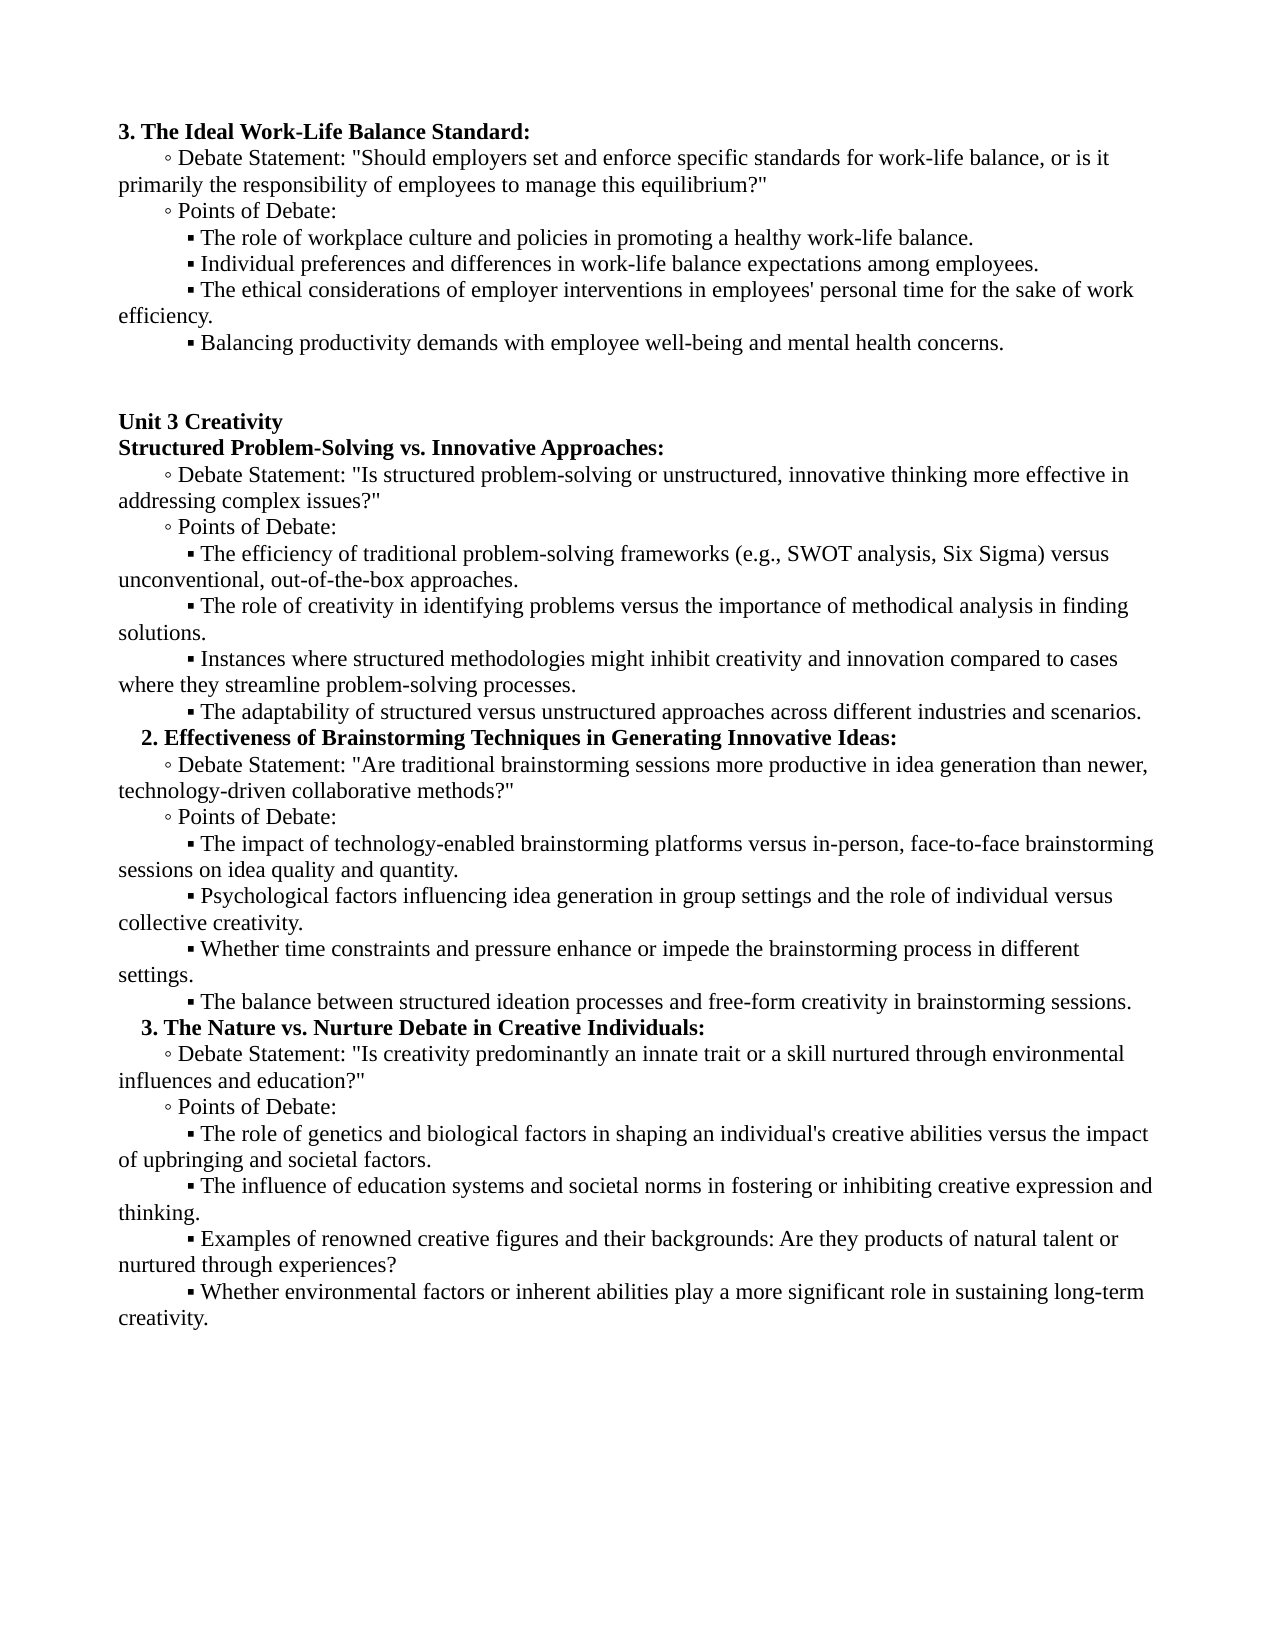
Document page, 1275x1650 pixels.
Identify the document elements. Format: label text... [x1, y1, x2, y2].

text ▪ The influence of education systems and societal norms in fostering or inhibiting creative expression and thinking. [118, 1172, 1157, 1225]
text ▪ Whether environmental factors or inherent abilities play a more significant role in sustaining long-term creativity. [118, 1278, 1157, 1330]
text ◦ Points of Debate: [118, 803, 1157, 830]
text ◦ Debate Statement: "Is structured problem-solving or unstructured, innovative thinking more effective in addressing complex issues?" [118, 461, 1157, 513]
text Unit 3 Creativity [118, 408, 1157, 434]
text ◦ Debate Statement: "Should employers set and enforce specific standards for work-life balance, or is it primarily the responsibility of employees to manage this equilibrium?" [118, 144, 1157, 197]
text ▪ Examples of renowned creative figures and their backgrounds: Are they products of natural talent or nurtured through experiences? [118, 1225, 1157, 1278]
text ▪ Individual preferences and differences in work-life balance expectations among employees. [118, 250, 1157, 276]
text ◦ Debate Statement: "Is creativity predominantly an innate trait or a skill nurtured through environmental influences and education?" [118, 1041, 1157, 1093]
text ▪ The role of creativity in identifying problems versus the importance of methodical analysis in finding solutions. [118, 592, 1157, 645]
text ◦ Points of Debate: [118, 197, 1157, 223]
text ▪ The efficiency of traditional problem-solving frameworks (e.g., SWOT analysis, Six Sigma) versus unconventional, out-of-the-box approaches. [118, 540, 1157, 592]
text ▪ The role of workplace culture and policies in promoting a healthy work-life balance. [118, 223, 1157, 250]
text ▪ Instances where structured methodologies might inhibit creativity and innovation compared to cases where they streamline problem-solving processes. [118, 645, 1157, 698]
text ◦ Debate Statement: "Are traditional brainstorming sessions more productive in idea generation than newer, technology-driven collaborative methods?" [118, 751, 1157, 803]
text ▪ The ethical considerations of employer interventions in employees' personal time for the sake of work efficiency. [118, 276, 1157, 329]
text 3. The Ideal Work-Life Balance Standard: [118, 118, 1157, 144]
text 2. Effectiveness of Brainstorming Techniques in Generating Innovative Ideas: [118, 724, 1157, 751]
text ▪ The balance between structured ideation processes and free-form creativity in brainstorming sessions. [118, 988, 1157, 1014]
text ▪ The adaptability of structured versus unstructured approaches across different industries and scenarios. [118, 698, 1157, 724]
text ▪ The impact of technology-enabled brainstorming platforms versus in-person, face-to-face brainstorming sessions on idea quality and quantity. [118, 830, 1157, 882]
text ◦ Points of Debate: [118, 513, 1157, 540]
text Structured Problem-Solving vs. Innovative Approaches: [118, 434, 1157, 461]
text ▪ Psychological factors influencing idea generation in group settings and the role of individual versus collective creativity. [118, 882, 1157, 935]
text 3. The Nature vs. Nurture Debate in Creative Individuals: [118, 1014, 1157, 1041]
text ▪ The role of genetics and biological factors in shaping an individual's creative abilities versus the impact of upbringing and societal factors. [118, 1119, 1157, 1172]
text ▪ Whether time constraints and pressure enhance or impede the brainstorming process in different settings. [118, 935, 1157, 988]
text ▪ Balancing productivity demands with employee well-being and mental health concerns. [118, 329, 1157, 355]
text ◦ Points of Debate: [118, 1093, 1157, 1119]
